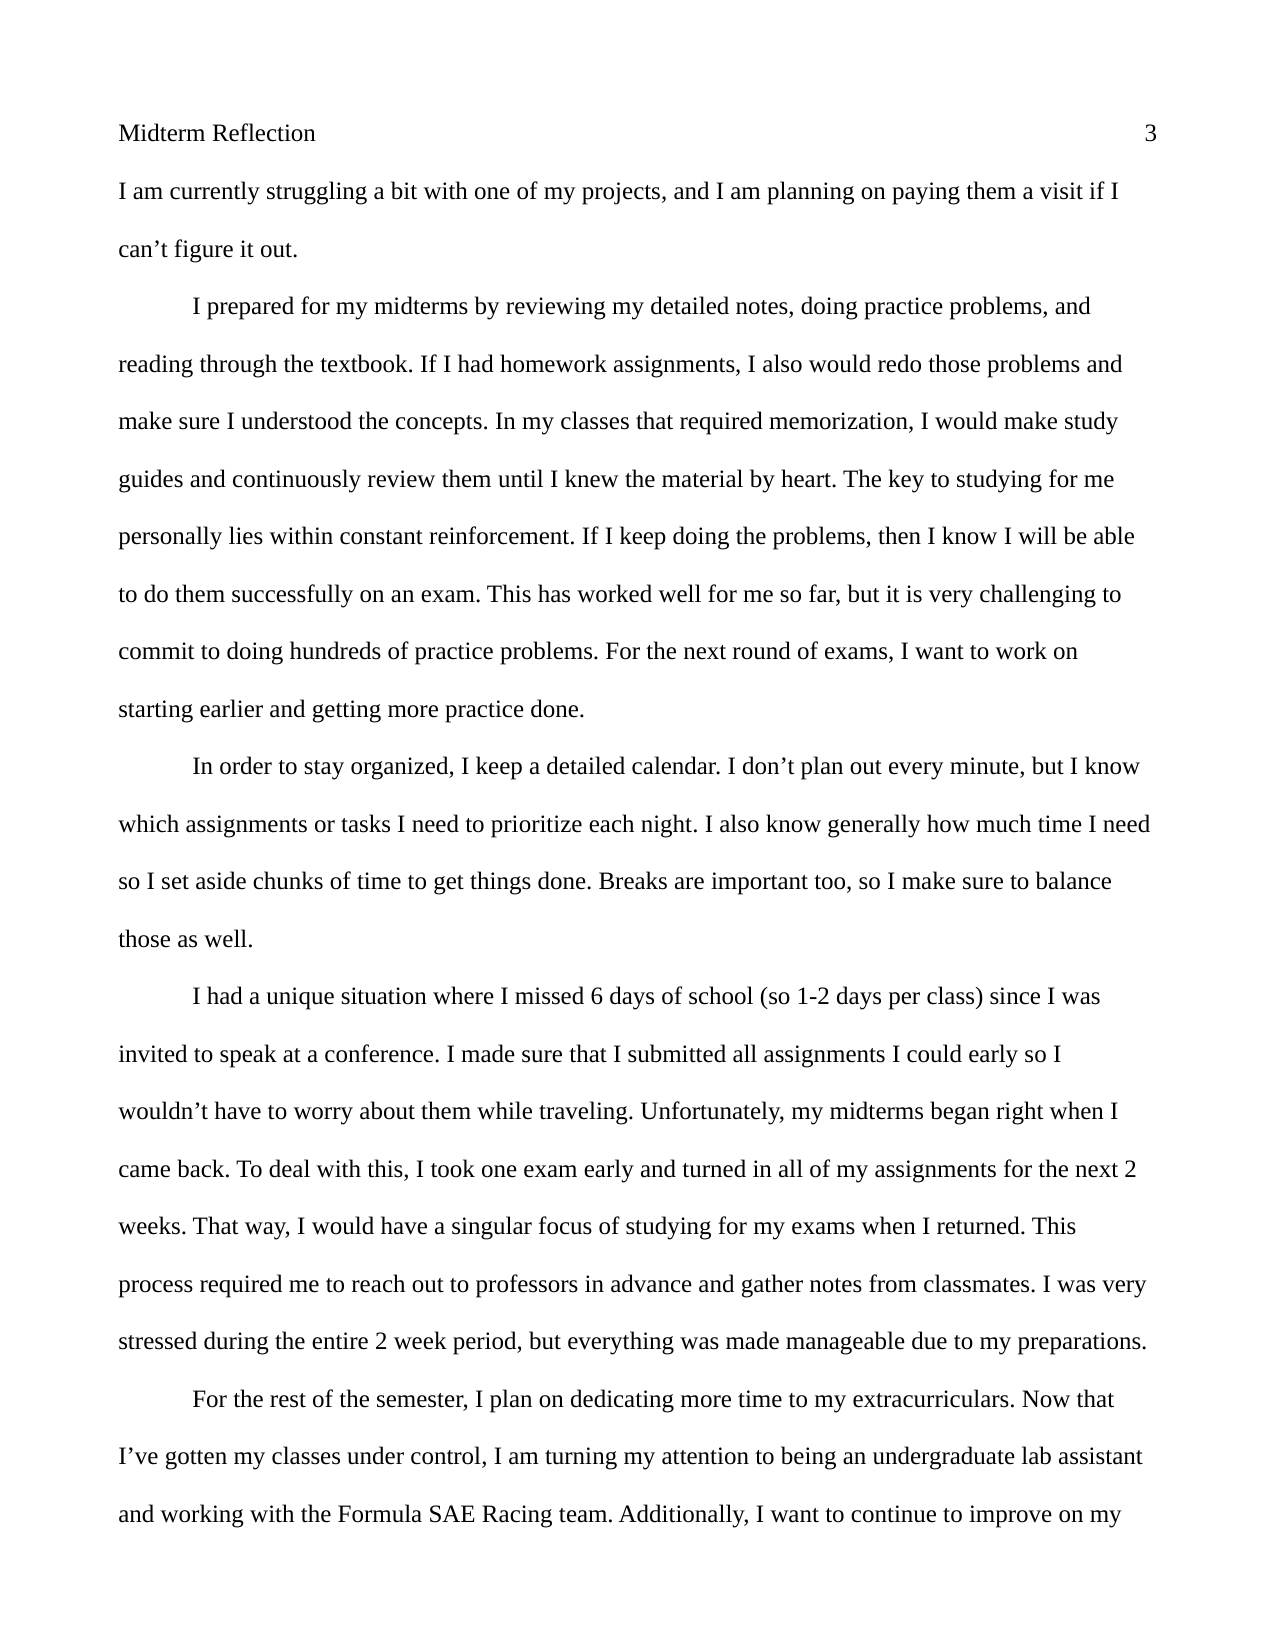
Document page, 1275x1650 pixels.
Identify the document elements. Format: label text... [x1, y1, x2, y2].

text I am currently struggling a bit with one of my projects, and I am planning on paying them a visit if I can’t figure it out. [118, 176, 1157, 263]
text In order to stay organized, I keep a detailed calendar. I don’t plan out every minute, but I know which assignments or tasks I need to prioritize each night. I also know generally how much time I need so I set aside chunks of time to get things done. Breaks are important too, so I make sure to balance those as well. [118, 751, 1157, 953]
text For the rest of the semester, I plan on dedicating more time to my extracurriculars. Now that I’ve gotten my classes under control, I am turning my attention to being an undergraduate lab assistant and working with the Formula SAE Racing team. Additionally, I want to continue to improve on my [118, 1384, 1157, 1528]
text I had a unique situation where I missed 6 days of school (so 1-2 days per class) since I was invited to speak at a conference. I made sure that I submitted all assignments I could early so I wouldn’t have to worry about them while traveling. Unfortunately, my midterms began right when I came back. To deal with this, I took one exam early and turned in all of my assignments for the next 2 weeks. That way, I would have a singular focus of studying for my exams when I returned. This process required me to reach out to professors in advance and gather notes from classmates. I was very stressed during the entire 2 week period, but everything was made manageable due to my preparations. [118, 981, 1157, 1355]
text I prepared for my midterms by reviewing my detailed notes, doing practice problems, and reading through the textbook. If I had homework assignments, I also would redo those problems and make sure I understood the concepts. In my classes that required memorization, I would make study guides and continuously review them until I knew the material by heart. The key to studying for me personally lies within constant reinforcement. If I keep doing the problems, then I know I will be able to do them successfully on an exam. This has worked well for me so far, but it is very challenging to commit to doing hundreds of practice problems. For the next round of exams, I want to work on starting earlier and getting more practice done. [118, 291, 1157, 723]
